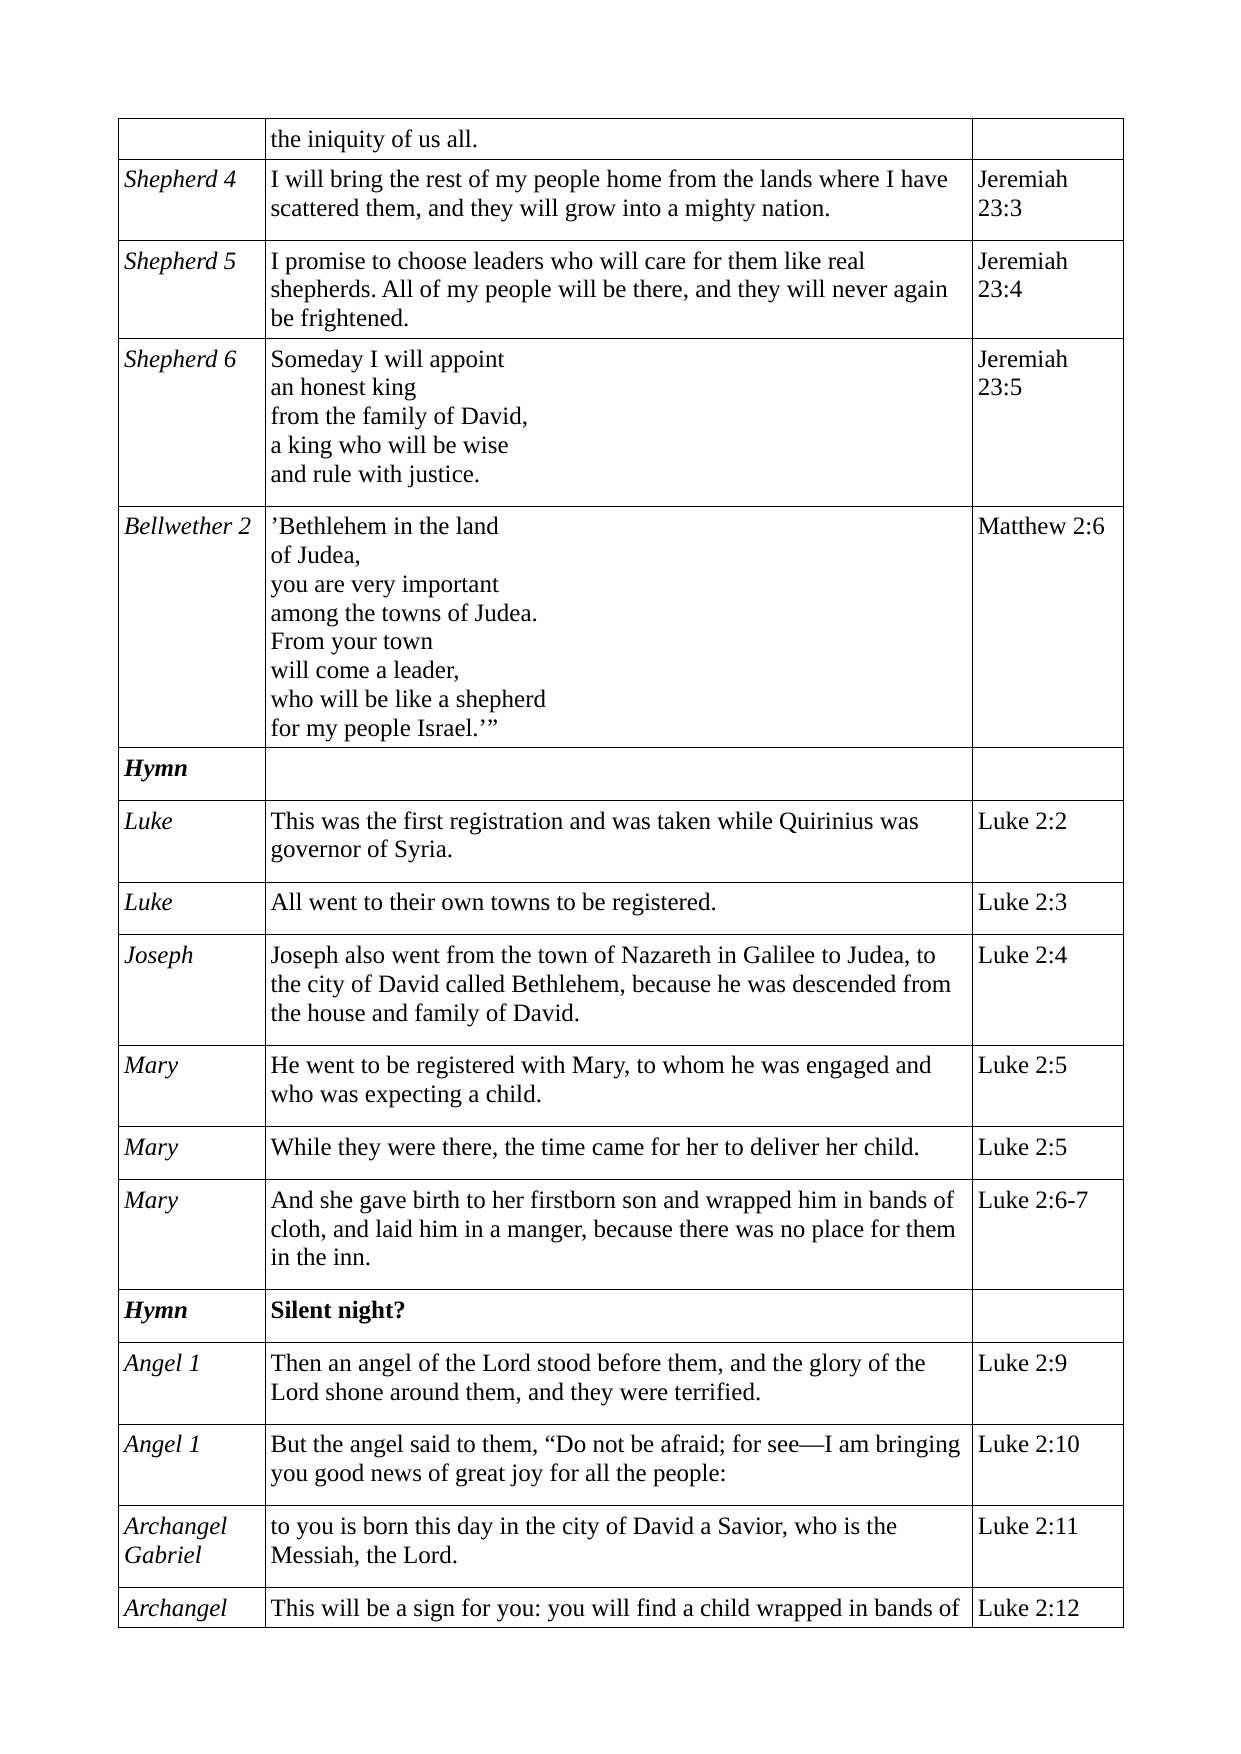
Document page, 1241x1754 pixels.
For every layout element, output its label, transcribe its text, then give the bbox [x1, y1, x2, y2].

table_cell Archangel [119, 1588, 265, 1627]
table_cell the iniquity of us all. [266, 119, 972, 158]
table_cell I promise to choose leaders who will care for them like real shepherds. All of my people will be there, and they will never again be frightened. [266, 241, 972, 338]
table_cell Archangel Gabriel [119, 1506, 265, 1587]
table_cell to you is born this day in the city of David a Savior, who is the Messiah, the Lord. [266, 1506, 972, 1587]
table_cell Jeremiah 23:5 [973, 339, 1123, 506]
table_cell But the angel said to them, “Do not be afraid; for see—I am bringing you good news of great joy for all the people: [266, 1425, 972, 1505]
table_cell Luke 2:9 [973, 1343, 1123, 1424]
table_cell This will be a sign for you: you will find a child wrapped in bands of [266, 1588, 972, 1627]
table_cell Someday I will appoint an honest king from the family of David, a king who will be wise and rule with justice. [266, 339, 972, 506]
table_cell [119, 119, 265, 158]
table_cell Mary [119, 1046, 265, 1126]
table_cell [973, 748, 1123, 800]
table_cell [973, 119, 1123, 158]
table_cell All went to their own towns to be registered. [266, 883, 972, 934]
table_cell Luke 2:10 [973, 1425, 1123, 1505]
table_cell Luke 2:11 [973, 1506, 1123, 1587]
table_cell While they were there, the time came for her to deliver her child. [266, 1127, 972, 1179]
table_cell Then an angel of the Lord stood before them, and the glory of the Lord shone around them, and they were terrified. [266, 1343, 972, 1424]
table_cell [973, 1290, 1123, 1342]
table_cell Jeremiah 23:3 [973, 160, 1123, 240]
table_cell Mary [119, 1180, 265, 1289]
table_cell Mary [119, 1127, 265, 1179]
table_cell Joseph [119, 935, 265, 1045]
table_cell Shepherd 4 [119, 160, 265, 240]
table_cell Luke 2:3 [973, 883, 1123, 934]
table_cell This was the first registration and was taken while Quirinius was governor of Syria. [266, 801, 972, 882]
table_cell Hymn [119, 1290, 265, 1342]
table_cell Jeremiah 23:4 [973, 241, 1123, 338]
table_cell ’Bethlehem in the land of Judea, you are very important among the towns of Judea. From your town will come a leader, who will be like a shepherd for my people Israel.’” [266, 507, 972, 747]
table_cell [266, 748, 972, 800]
table_cell He went to be registered with Mary, to whom he was engaged and who was expecting a child. [266, 1046, 972, 1126]
table_cell Luke 2:6-7 [973, 1180, 1123, 1289]
table_cell Hymn [119, 748, 265, 800]
table_cell And she gave birth to her firstborn son and wrapped him in bands of cloth, and laid him in a manger, because there was no place for them in the inn. [266, 1180, 972, 1289]
table_cell Shepherd 5 [119, 241, 265, 338]
table_cell Matthew 2:6 [973, 507, 1123, 747]
table_cell Luke [119, 883, 265, 934]
table_cell Luke 2:2 [973, 801, 1123, 882]
table_cell Joseph also went from the town of Nazareth in Galilee to Judea, to the city of David called Bethlehem, because he was descended from the house and family of David. [266, 935, 972, 1045]
table_cell Luke 2:12 [973, 1588, 1123, 1627]
table_cell Luke [119, 801, 265, 882]
table_cell Luke 2:4 [973, 935, 1123, 1045]
table_cell Shepherd 6 [119, 339, 265, 506]
table_cell Bellwether 2 [119, 507, 265, 747]
table_cell Luke 2:5 [973, 1046, 1123, 1126]
table_cell Silent night? [266, 1290, 972, 1342]
table_cell Angel 1 [119, 1343, 265, 1424]
table_cell Angel 1 [119, 1425, 265, 1505]
table_cell I will bring the rest of my people home from the lands where I have scattered them, and they will grow into a mighty nation. [266, 160, 972, 240]
table_cell Luke 2:5 [973, 1127, 1123, 1179]
